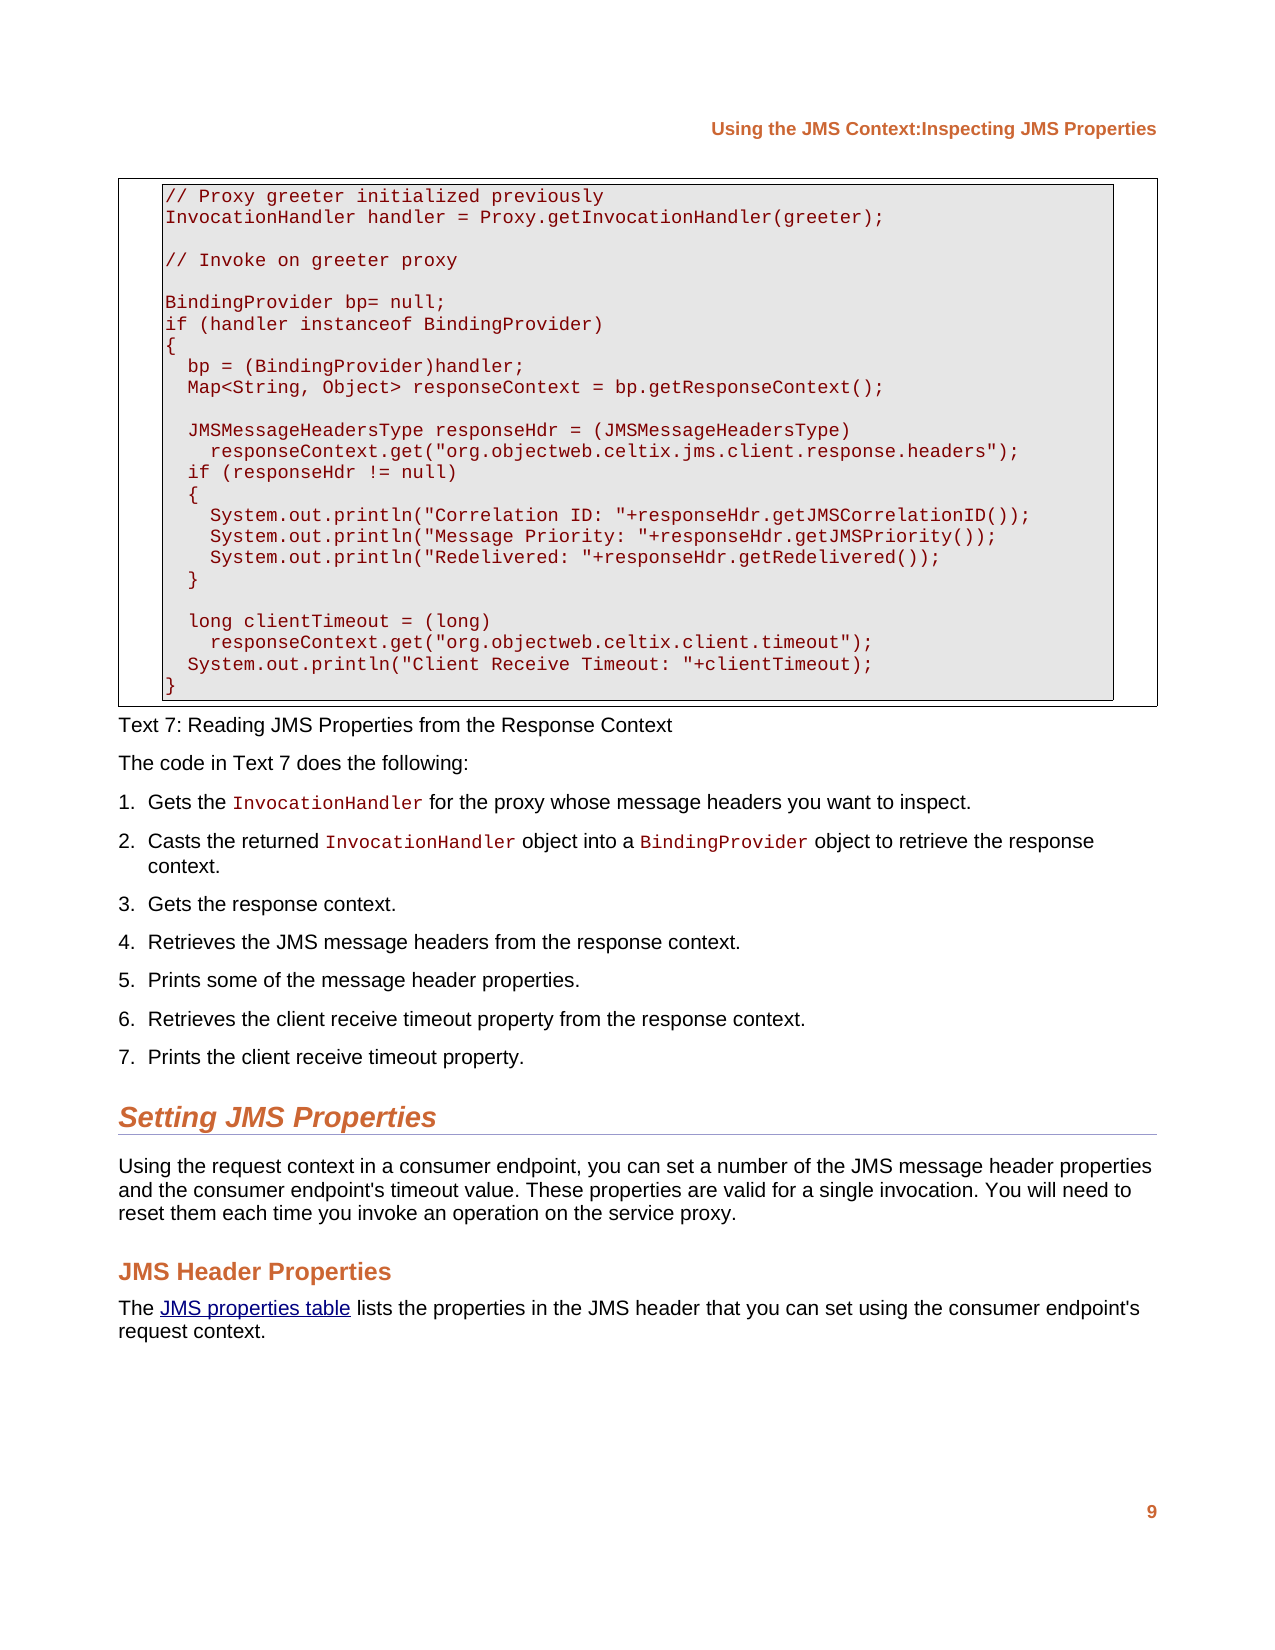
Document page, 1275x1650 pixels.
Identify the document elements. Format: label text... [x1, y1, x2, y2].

text Text 7: Reading JMS Properties from the Response Context [118, 713, 1157, 737]
subtitle Setting JMS Properties [118, 1101, 1157, 1134]
text The code in Text 7 does the following: [118, 752, 1157, 775]
list Gets the response context. [118, 893, 1157, 916]
list Casts the returned InvocationHandler object into a BindingProvider object to retrieve the response context. [118, 830, 1157, 878]
table_header // Proxy greeter initialized previously InvocationHandler handler = Proxy.getInvocationHandler(greeter); // Invoke on greeter proxy BindingProvider bp= null; if (handler instanceof BindingProvider) { bp = (BindingProvider)handler; Map<String, Object> responseContext = bp.getResponseContext(); JMSMessageHeadersType responseHdr = (JMSMessageHeadersType) responseContext.get("org.objectweb.celtix.jms.client.response.headers"); if (responseHdr != null) { System.out.println("Correlation ID: "+responseHdr.getJMSCorrelationID()); System.out.println("Message Priority: "+responseHdr.getJMSPriority()); System.out.println("Redelivered: "+responseHdr.getRedelivered()); } long clientTimeout = (long) responseContext.get("org.objectweb.celtix.client.timeout"); System.out.println("Client Receive Timeout: "+clientTimeout); } [119, 179, 1157, 706]
text JMS Header Properties [118, 1258, 1157, 1286]
list Retrieves the client receive timeout property from the response context. [118, 1007, 1157, 1031]
list Prints some of the message header properties. [118, 969, 1157, 992]
text The JMS properties table lists the properties in the JMS header that you can set using the consumer endpoint's request context. [118, 1296, 1157, 1342]
list Retrieves the JMS message headers from the response context. [118, 931, 1157, 954]
text Using the request context in a consumer endpoint, you can set a number of the JMS message header properties and the consumer endpoint's timeout value. These properties are valid for a single invocation. You will need to reset them each time you invoke an operation on the service proxy. [118, 1155, 1157, 1224]
list Gets the InvocationHandler for the proxy whose message headers you want to inspect. [118, 790, 1157, 815]
list Prints the client receive timeout property. [118, 1046, 1157, 1069]
